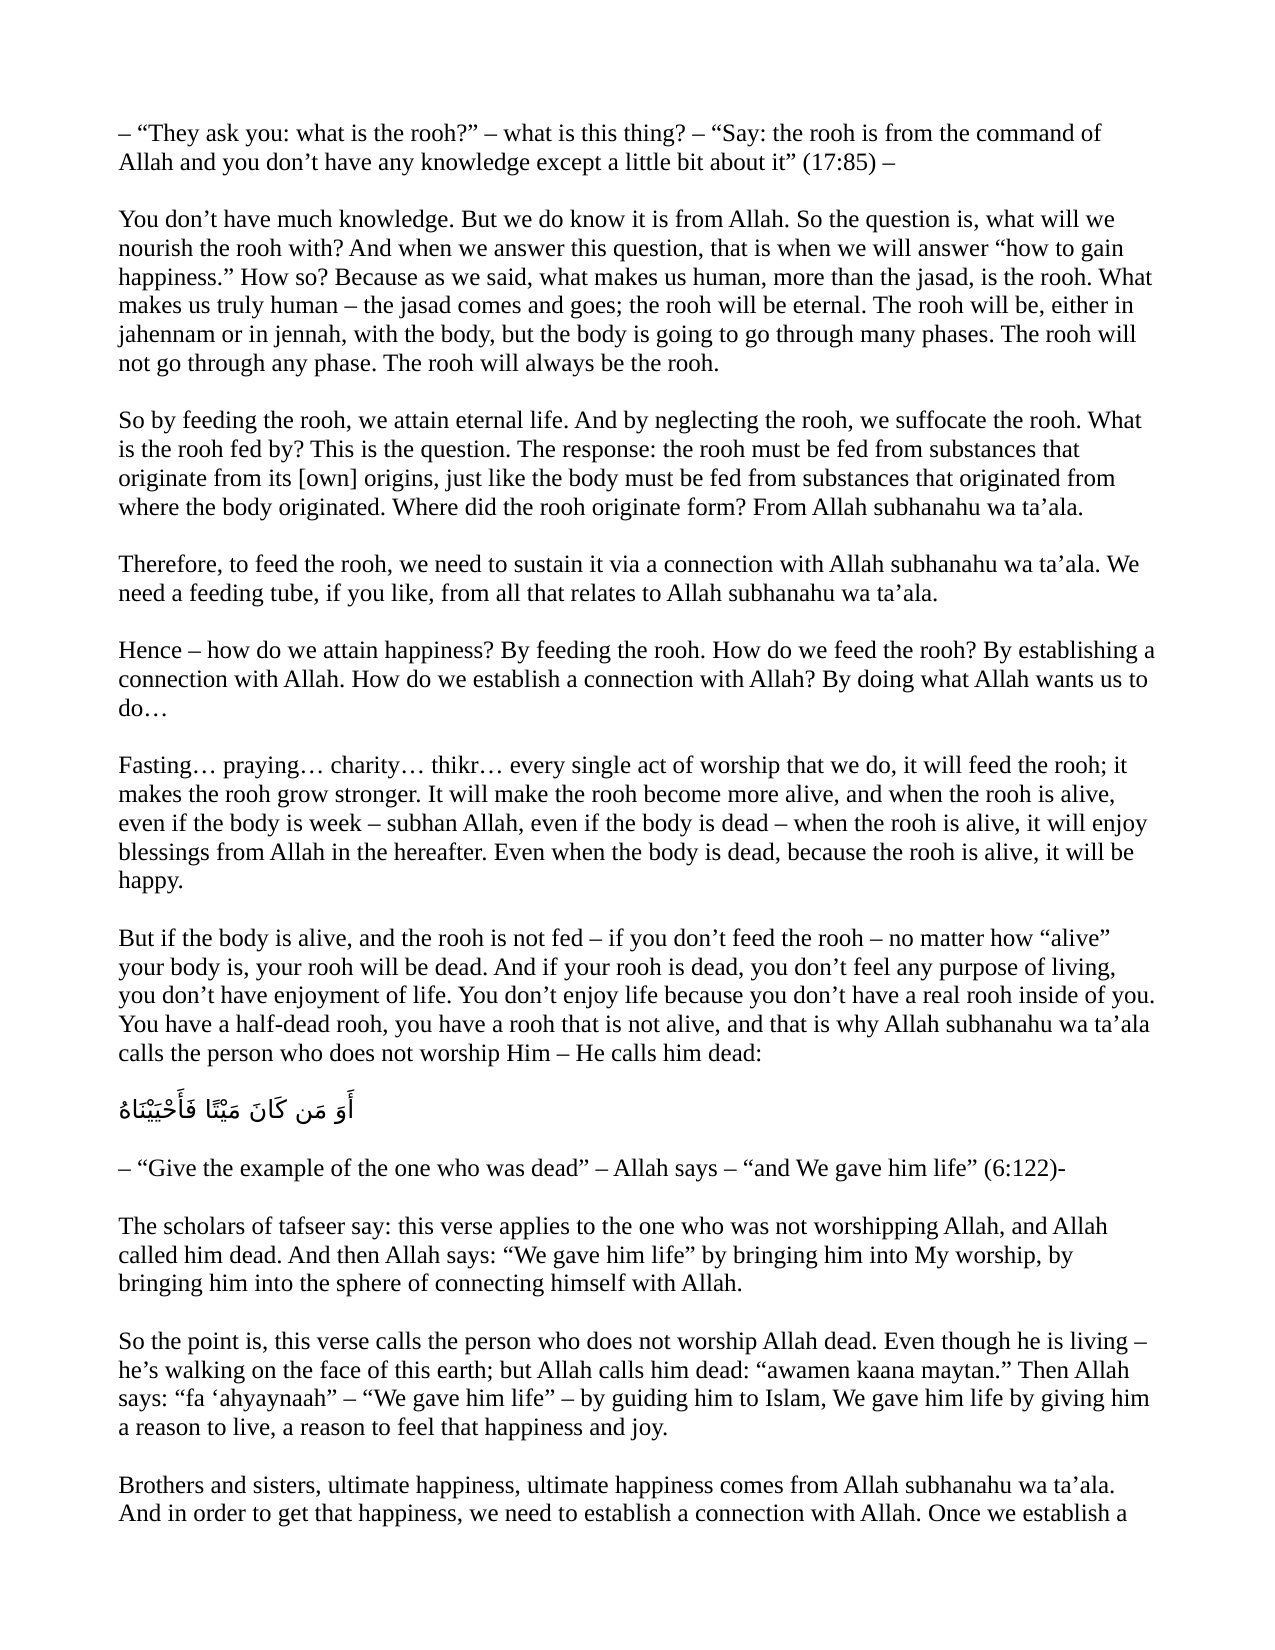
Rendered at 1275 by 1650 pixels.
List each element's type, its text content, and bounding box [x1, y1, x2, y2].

text You don’t have much knowledge. But we do know it is from Allah. So the question is, what will we nourish the rooh with? And when we answer this question, that is when we will answer “how to gain happiness.” How so? Because as we said, what makes us human, more than the jasad, is the rooh. What makes us truly human – the jasad comes and goes; the rooh will be eternal. The rooh will be, either in jahennam or in jennah, with the body, but the body is going to go through many phases. The rooh will not go through any phase. The rooh will always be the rooh. [118, 204, 1157, 377]
text But if the body is alive, and the rooh is not fed – if you don’t feed the rooh – no matter how “alive” your body is, your rooh will be dead. And if your rooh is dead, you don’t feel any purpose of living, you don’t have enjoyment of life. You don’t enjoy life because you don’t have a real rooh inside of you. You have a half-dead rooh, you have a rooh that is not alive, and that is why Allah subhanahu wa ta’ala calls the person who does not worship Him – He calls him dead: [118, 923, 1157, 1067]
text So the point is, this verse calls the person who does not worship Allah dead. Even though he is living – he’s walking on the face of this earth; but Allah calls him dead: “awamen kaana maytan.” Then Allah says: “fa ‘ahyaynaah” – “We gave him life” – by guiding him to Islam, We gave him life by giving him a reason to live, a reason to feel that happiness and joy. [118, 1326, 1157, 1441]
text Therefore, to feed the rooh, we need to sustain it via a connection with Allah subhanahu wa ta’ala. We need a feeding tube, if you like, from all that relates to Allah subhanahu wa ta’ala. [118, 549, 1157, 607]
text أَوَ مَن كَانَ مَيْتًا فَأَحْيَيْنَاهُ [118, 1096, 1157, 1125]
text – “Give the example of the one who was dead” – Allah says – “and We gave him life” (6:122)- [118, 1153, 1157, 1182]
text Brothers and sisters, ultimate happiness, ultimate happiness comes from Allah subhanahu wa ta’ala. And in order to get that happiness, we need to establish a connection with Allah. Once we establish a [118, 1470, 1157, 1527]
text – “They ask you: what is the rooh?” – what is this thing? – “Say: the rooh is from the command of Allah and you don’t have any knowledge except a little bit about it” (17:85) – [118, 118, 1157, 176]
text The scholars of tafseer say: this verse applies to the one who was not worshipping Allah, and Allah called him dead. And then Allah says: “We gave him life” by bringing him into My worship, by bringing him into the sphere of connecting himself with Allah. [118, 1211, 1157, 1297]
text Hence – how do we attain happiness? By feeding the rooh. How do we feed the rooh? By establishing a connection with Allah. How do we establish a connection with Allah? By doing what Allah wants us to do… [118, 636, 1157, 722]
text So by feeding the rooh, we attain eternal life. And by neglecting the rooh, we suffocate the rooh. What is the rooh fed by? This is the question. The response: the rooh must be fed from substances that originate from its [own] origins, just like the body must be fed from substances that originated from where the body originated. Where did the rooh originate form? From Allah subhanahu wa ta’ala. [118, 406, 1157, 521]
text Fasting… praying… charity… thikr… every single act of worship that we do, it will feed the rooh; it makes the rooh grow stronger. It will make the rooh become more alive, and when the rooh is alive, even if the body is week – subhan Allah, even if the body is dead – when the rooh is alive, it will enjoy blessings from Allah in the hereafter. Even when the body is dead, because the rooh is alive, it will be happy. [118, 751, 1157, 894]
